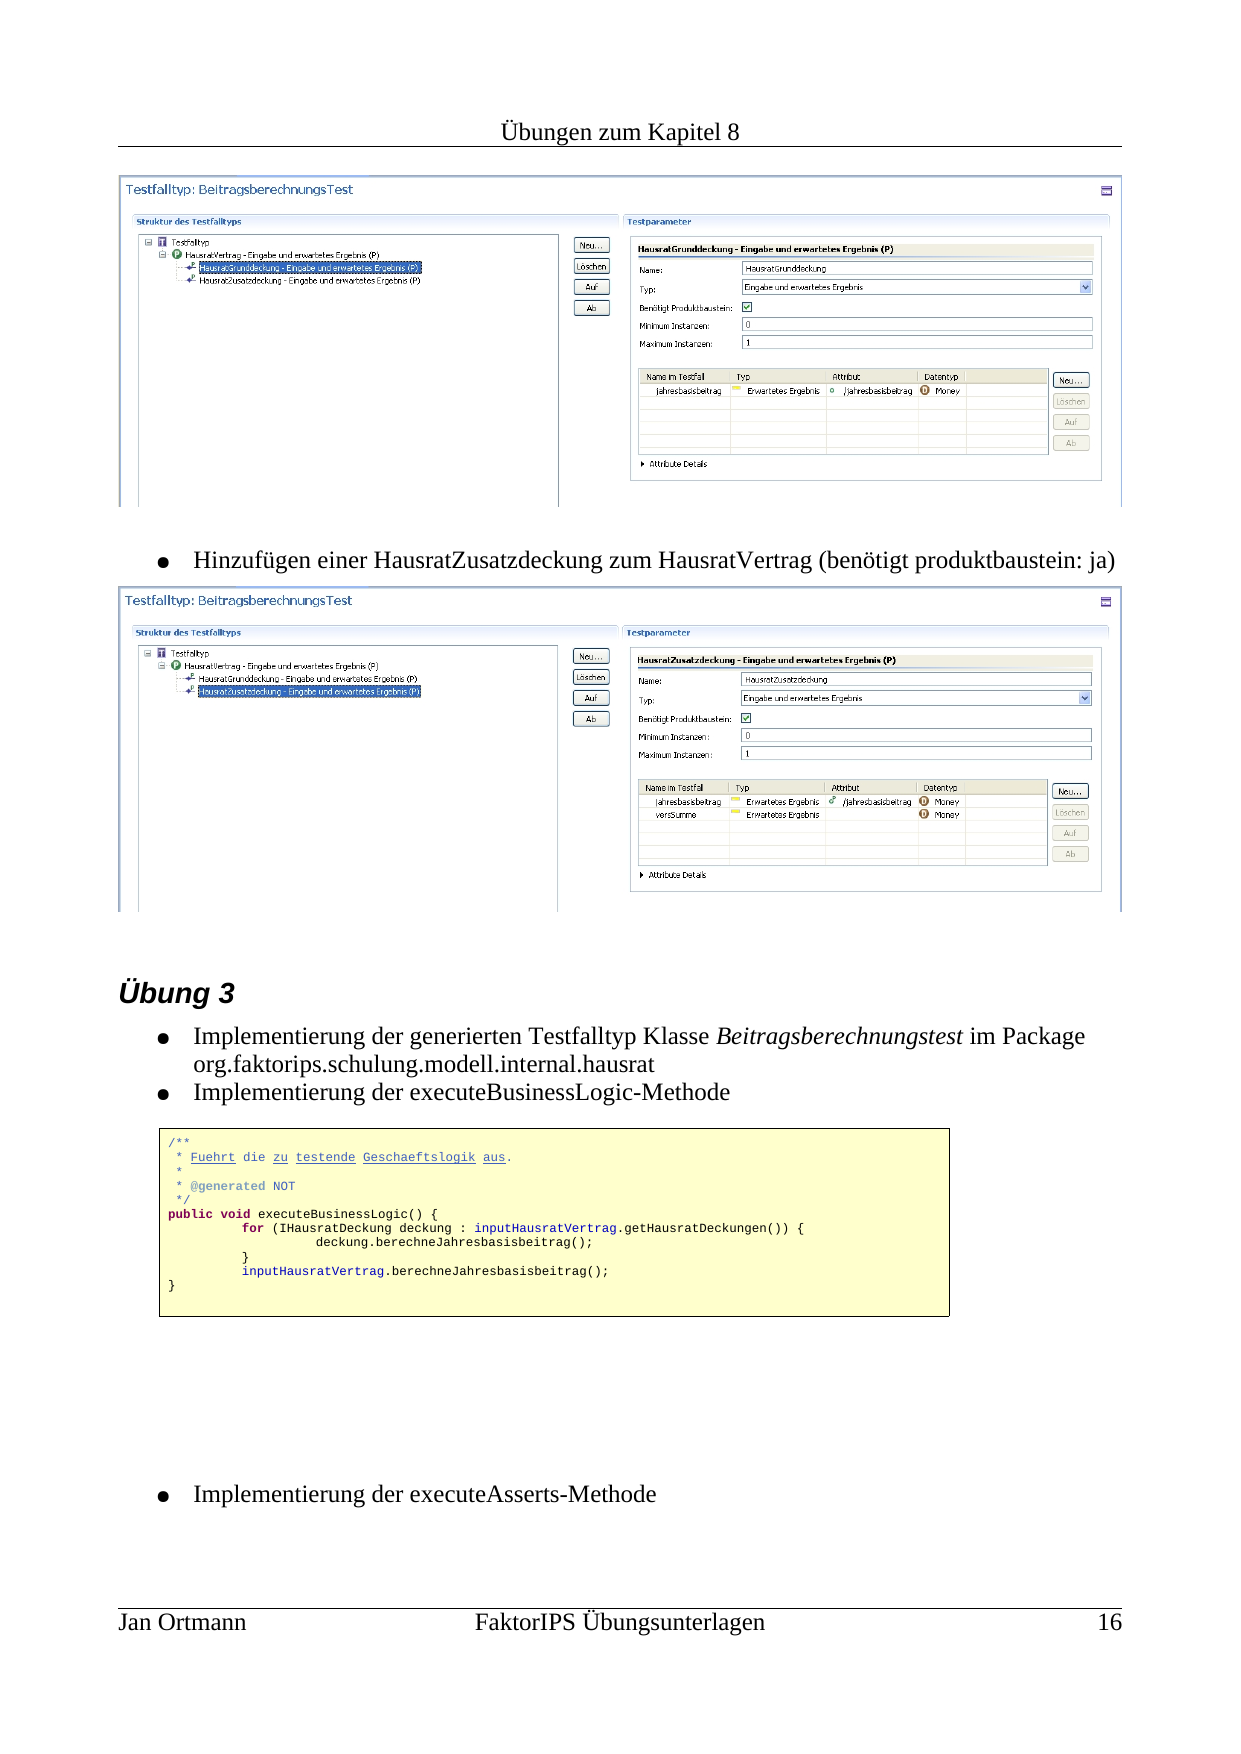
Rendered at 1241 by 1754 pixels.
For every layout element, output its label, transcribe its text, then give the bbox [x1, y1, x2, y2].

text for (IHausratDeckung deckung : inputHausratVertrag.getHausratDeckungen()) { [160, 1222, 940, 1236]
subtitle Übung 3 [118, 977, 1122, 1010]
list Implementierung der executeBusinessLogic-Methode [156, 1078, 1122, 1105]
text inputHausratVertrag.berechneJahresbasisbeitrag(); [168, 1265, 940, 1279]
picture [118, 586, 1122, 912]
text } [168, 1251, 940, 1265]
list Hinzufügen einer HausratZusatzdeckung zum HausratVertrag (benötigt produktbaustein: ja) [156, 547, 1122, 574]
text } [160, 1279, 940, 1293]
text public void executeBusinessLogic() { [160, 1208, 940, 1222]
picture [118, 175, 1122, 507]
text * Fuehrt die zu testende Geschaeftslogik aus. [160, 1151, 940, 1166]
text */ [160, 1194, 940, 1208]
text * @generated NOT [160, 1180, 940, 1194]
text /** [160, 1137, 940, 1151]
text * [160, 1166, 940, 1180]
list Implementierung der executeAsserts-Methode [156, 1480, 1122, 1507]
text deckung.berechneJahresbasisbeitrag(); [168, 1236, 940, 1251]
list Implementierung der generierten Testfalltyp Klasse Beitragsberechnungstest im Package org.faktorips.schulung.modell.internal.hausrat [156, 1022, 1122, 1078]
